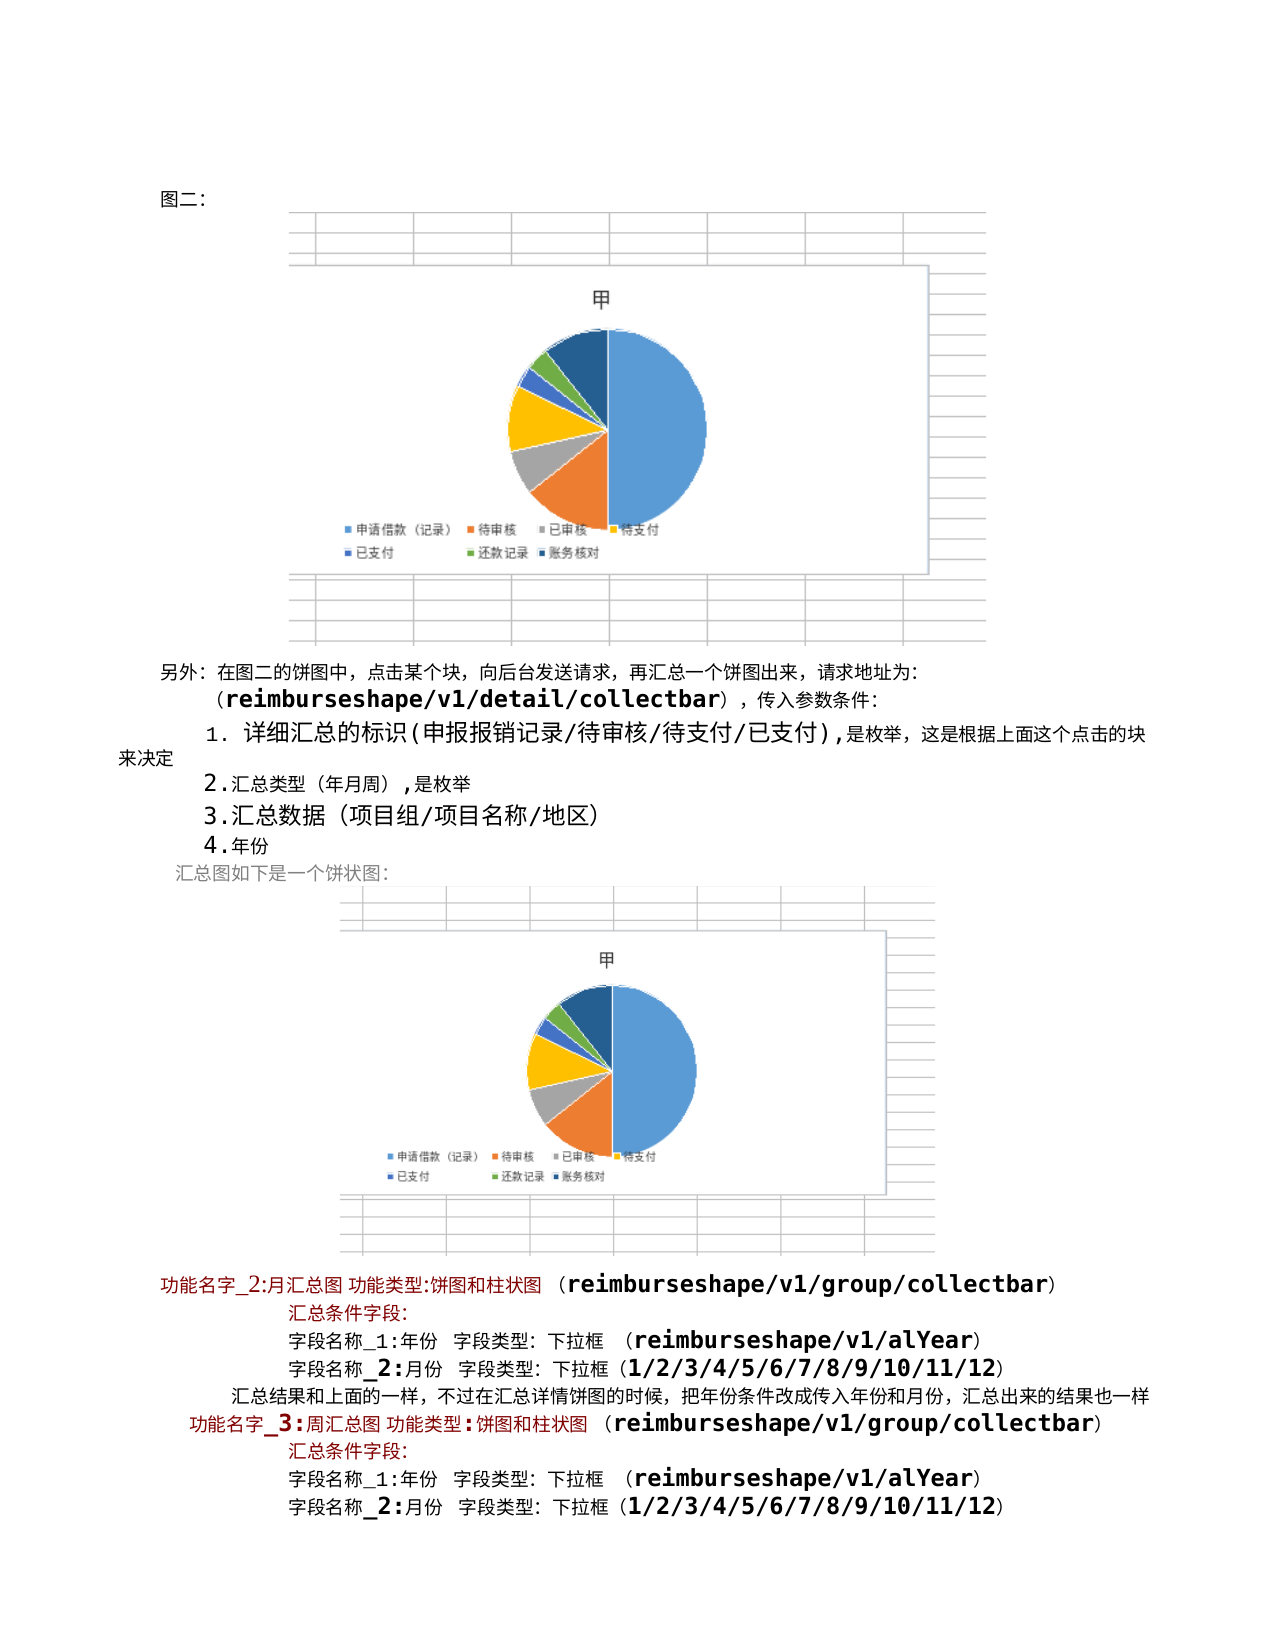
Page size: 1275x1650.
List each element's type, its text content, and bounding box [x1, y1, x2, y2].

text （reimburseshape/v1/detail/collectbar），传入参数条件： [118, 686, 1157, 714]
text 4.年份 [118, 831, 1157, 859]
text 汇总条件字段： [118, 1437, 1157, 1465]
text 功能名字_2:月汇总图 功能类型:饼图和柱状图 （reimburseshape/v1/group/collectbar） [118, 1269, 1157, 1298]
text 字段名称_2:月份 字段类型：下拉框（1/2/3/4/5/6/7/8/9/10/11/12） [118, 1493, 1157, 1520]
text 汇总结果和上面的一样，不过在汇总详情饼图的时候，把年份条件改成传入年份和月份，汇总出来的结果也一样 [118, 1382, 1157, 1409]
text 1. 详细汇总的标识(申报报销记录/待审核/待支付/已支付),是枚举，这是根据上面这个点击的块来决定 [118, 714, 1157, 770]
text 3.汇总数据（项目组/项目名称/地区） [118, 797, 1157, 831]
text 字段名称_1:年份 字段类型：下拉框 （reimburseshape/v1/alYear） [118, 1326, 1157, 1354]
text 字段名称_1:年份 字段类型：下拉框 （reimburseshape/v1/alYear） [118, 1465, 1157, 1493]
text 汇总图如下是一个饼状图： [118, 859, 1157, 886]
text 功能名字_3:周汇总图 功能类型:饼图和柱状图 （reimburseshape/v1/group/collectbar） [118, 1409, 1157, 1437]
text 图二： [118, 189, 1157, 213]
picture [288, 212, 987, 646]
picture [339, 886, 936, 1256]
text 2.汇总类型（年月周）,是枚举 [118, 770, 1157, 797]
text 汇总条件字段： [118, 1298, 1157, 1326]
text 另外：在图二的饼图中，点击某个块，向后台发送请求，再汇总一个饼图出来，请求地址为： [118, 662, 1157, 686]
text 字段名称_2:月份 字段类型：下拉框（1/2/3/4/5/6/7/8/9/10/11/12） [118, 1354, 1157, 1382]
